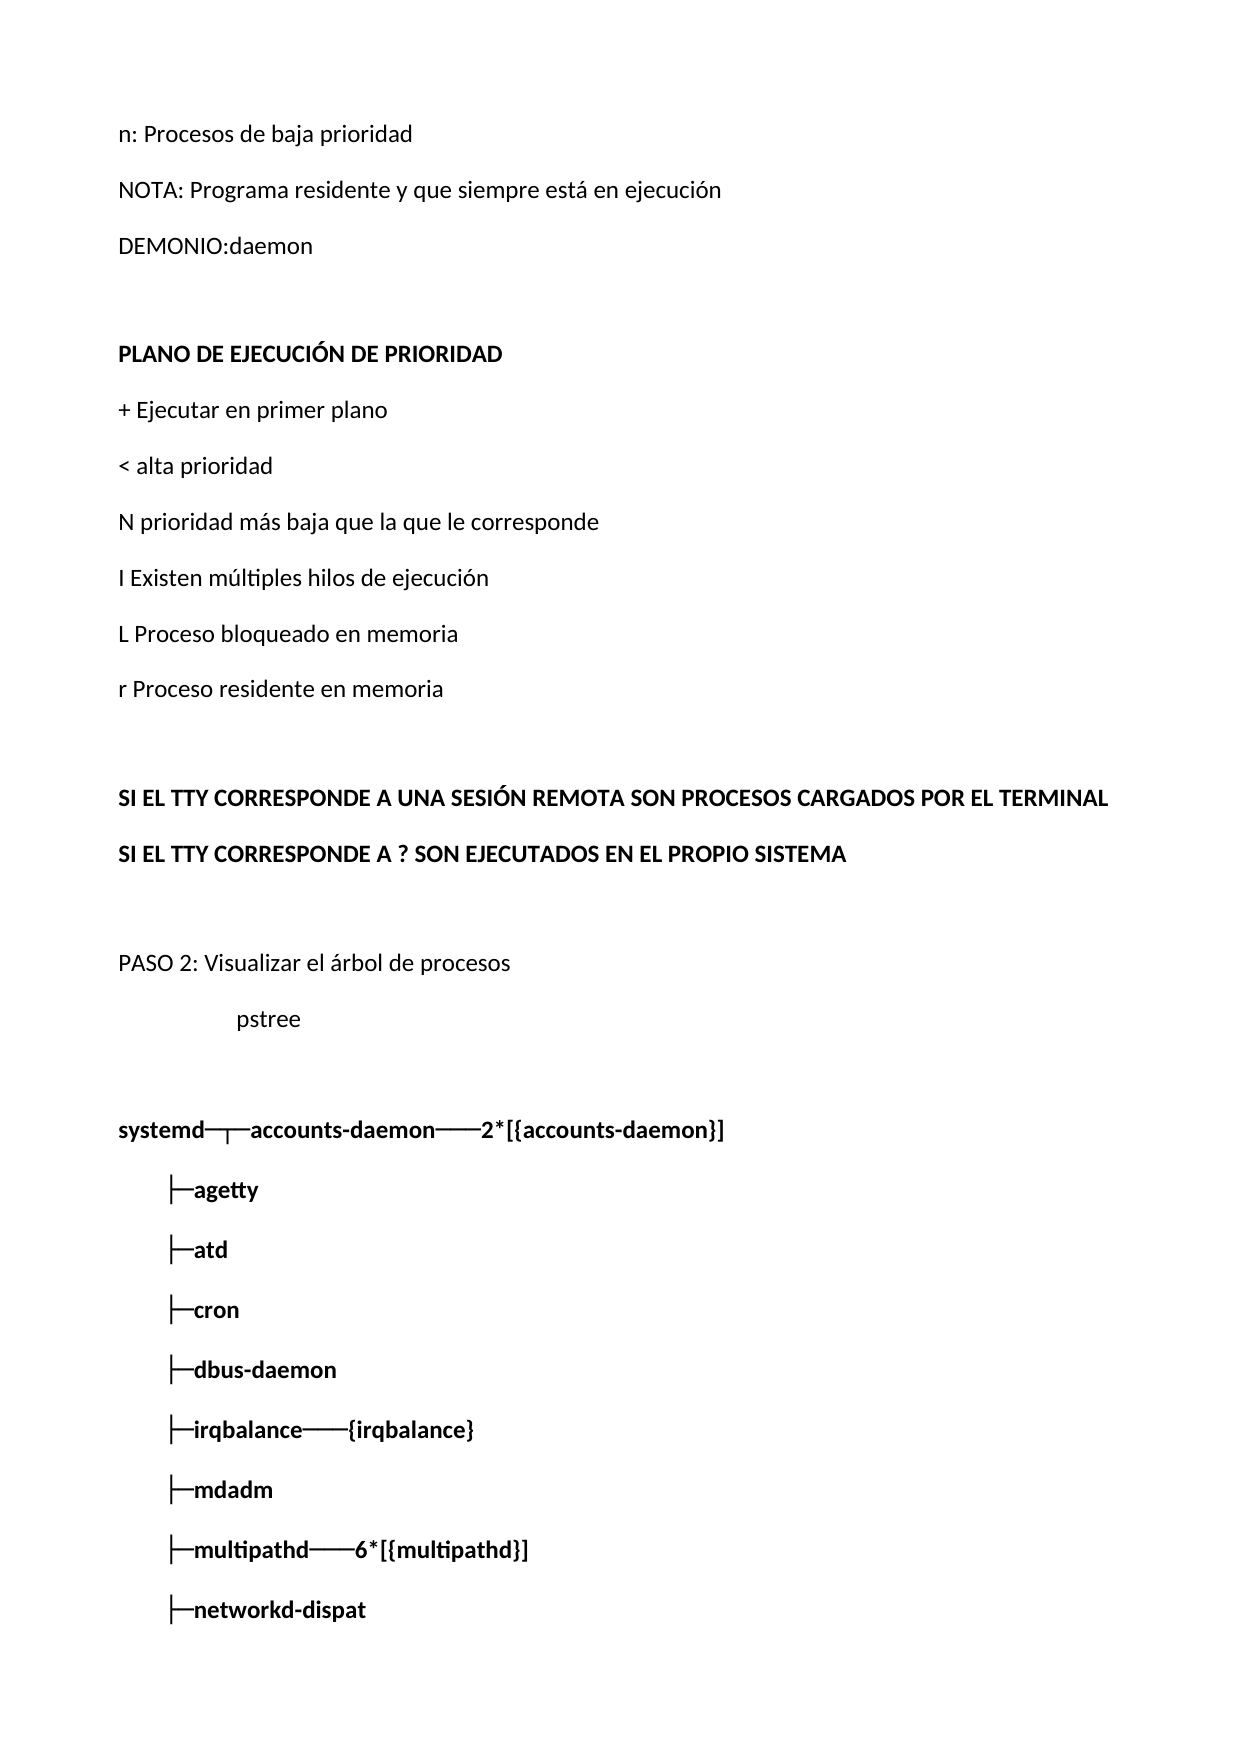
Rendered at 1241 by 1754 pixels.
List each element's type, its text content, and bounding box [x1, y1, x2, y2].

text N prioridad más baja que la que le corresponde [118, 506, 1122, 537]
text r Proceso residente en memoria [118, 674, 1122, 704]
text ├─dbus-daemon [118, 1352, 1122, 1386]
text n: Procesos de baja prioridad [118, 118, 1122, 149]
text + Ejecutar en primer plano [118, 394, 1122, 425]
text systemd─┬─accounts-daemon───2*[{accounts-daemon}] [118, 1112, 1122, 1146]
text NOTA: Programa residente y que siempre está en ejecución [118, 174, 1122, 204]
text L Proceso bloqueado en memoria [118, 618, 1122, 648]
text ├─irqbalance───{irqbalance} [118, 1412, 1122, 1446]
text ├─multipathd───6*[{multipathd}] [118, 1532, 1122, 1566]
text pstree [118, 1003, 1122, 1033]
text < alta prioridad [118, 450, 1122, 481]
text ├─atd [118, 1232, 1122, 1266]
text PLANO DE EJECUCIÓN DE PRIORIDAD [118, 339, 1122, 369]
text SI EL TTY CORRESPONDE A UNA SESIÓN REMOTA SON PROCESOS CARGADOS POR EL TERMINAL [118, 782, 1122, 813]
text ├─mdadm [118, 1472, 1122, 1506]
text SI EL TTY CORRESPONDE A ? SON EJECUTADOS EN EL PROPIO SISTEMA [118, 838, 1122, 869]
text ├─networkd-dispat [118, 1592, 1122, 1626]
text ├─cron [118, 1292, 1122, 1326]
text ├─agetty [118, 1172, 1122, 1206]
text DEMONIO:daemon [118, 230, 1122, 260]
text PASO 2: Visualizar el árbol de procesos [118, 947, 1122, 978]
text I Existen múltiples hilos de ejecución [118, 562, 1122, 592]
